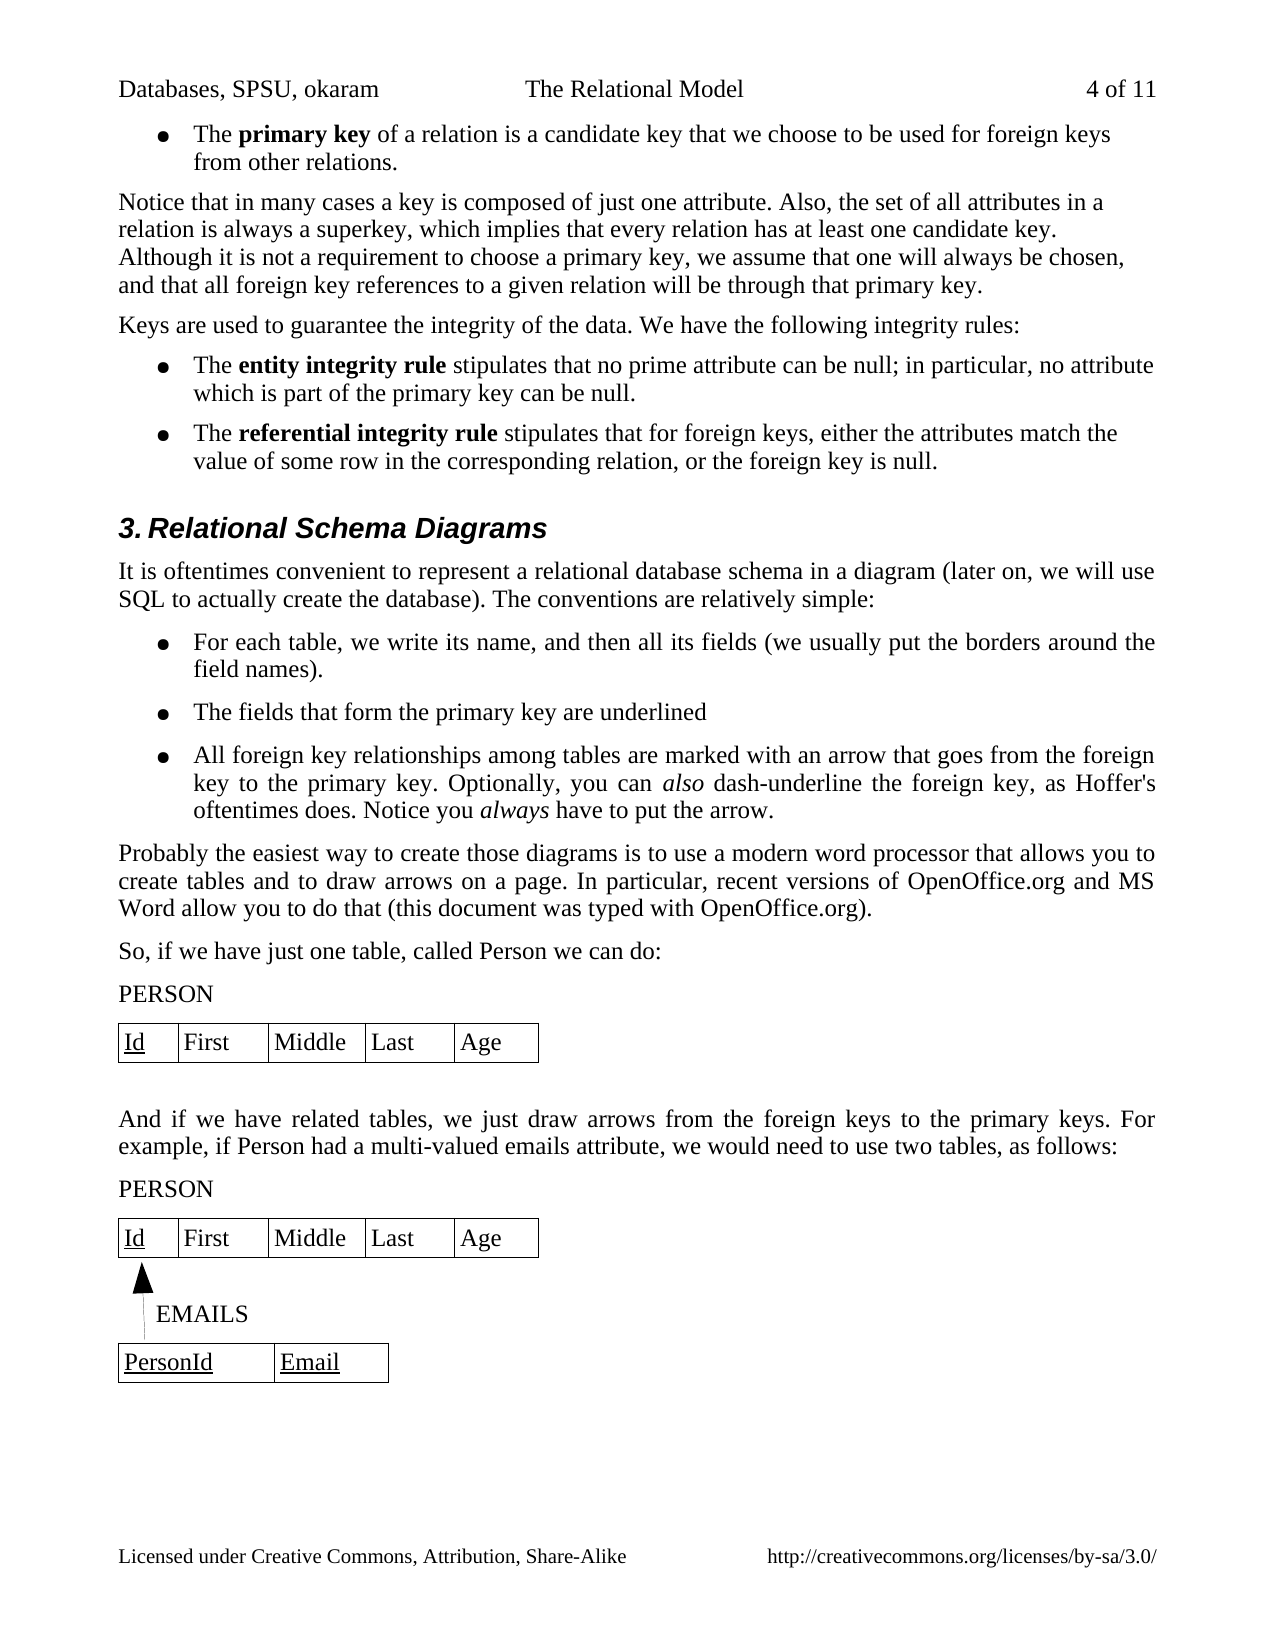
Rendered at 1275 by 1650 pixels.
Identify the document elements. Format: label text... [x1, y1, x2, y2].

table_header Id [119, 1219, 178, 1257]
text Keys are used to guarantee the integrity of the data. We have the following integrity rules: [118, 311, 1157, 339]
text Probably the easiest way to create those diagrams is to use a modern word processor that allows you to create tables and to draw arrows on a page. In particular, recent versions of OpenOffice.org and MS Word allow you to do that (this document was typed with OpenOffice.org). [118, 839, 1157, 922]
text Notice that in many cases a key is composed of just one attribute. Also, the set of all attributes in a relation is always a superkey, which implies that every relation has at least one candidate key. Although it is not a requirement to choose a primary key, we assume that one will always be chosen, and that all foreign key references to a given relation will be through that primary key. [118, 188, 1157, 299]
table_header PersonId [119, 1344, 274, 1382]
text PERSON [118, 1175, 1157, 1203]
table_header Last [366, 1219, 454, 1257]
list The entity integrity rule stipulates that no prime attribute can be null; in particular, no attribute which is part of the primary key can be null. [156, 351, 1157, 407]
text So, if we have just one table, called Person we can do: [118, 937, 1157, 965]
table_header Age [455, 1219, 538, 1257]
table_header Id [119, 1024, 178, 1062]
text And if we have related tables, we just draw arrows from the foreign keys to the primary keys. For example, if Person had a multi-valued emails attribute, we would need to use two tables, as follows: [118, 1105, 1157, 1160]
list For each table, we write its name, and then all its fields (we usually put the borders around the field names). [156, 628, 1157, 683]
list The primary key of a relation is a candidate key that we choose to be used for foreign keys from other relations. [156, 120, 1157, 175]
table_header First [179, 1024, 268, 1062]
table_header Middle [269, 1024, 365, 1062]
table_header Email [275, 1344, 388, 1382]
text It is oftentimes convenient to represent a relational database schema in a diagram (later on, we will use SQL to actually create the database). The conventions are relatively simple: [118, 557, 1157, 613]
text PERSON [118, 980, 1157, 1008]
table_header Age [455, 1024, 538, 1062]
table_header Middle [269, 1219, 365, 1257]
list All foreign key relationships among tables are marked with an arrow that goes from the foreign key to the primary key. Optionally, you can also dash-underline the foreign key, as Hoffer's oftentimes does. Notice you always have to put the arrow. [156, 741, 1157, 824]
text [118, 1300, 144, 1328]
list The referential integrity rule stipulates that for foreign keys, either the attributes match the value of some row in the corresponding relation, or the foreign key is null. [156, 419, 1157, 475]
subtitle Relational Schema Diagrams [118, 512, 1157, 545]
table_header Last [366, 1024, 454, 1062]
list The fields that form the primary key are underlined [156, 698, 1157, 726]
text EMAILS [144, 1300, 1157, 1328]
table_header First [179, 1219, 268, 1257]
